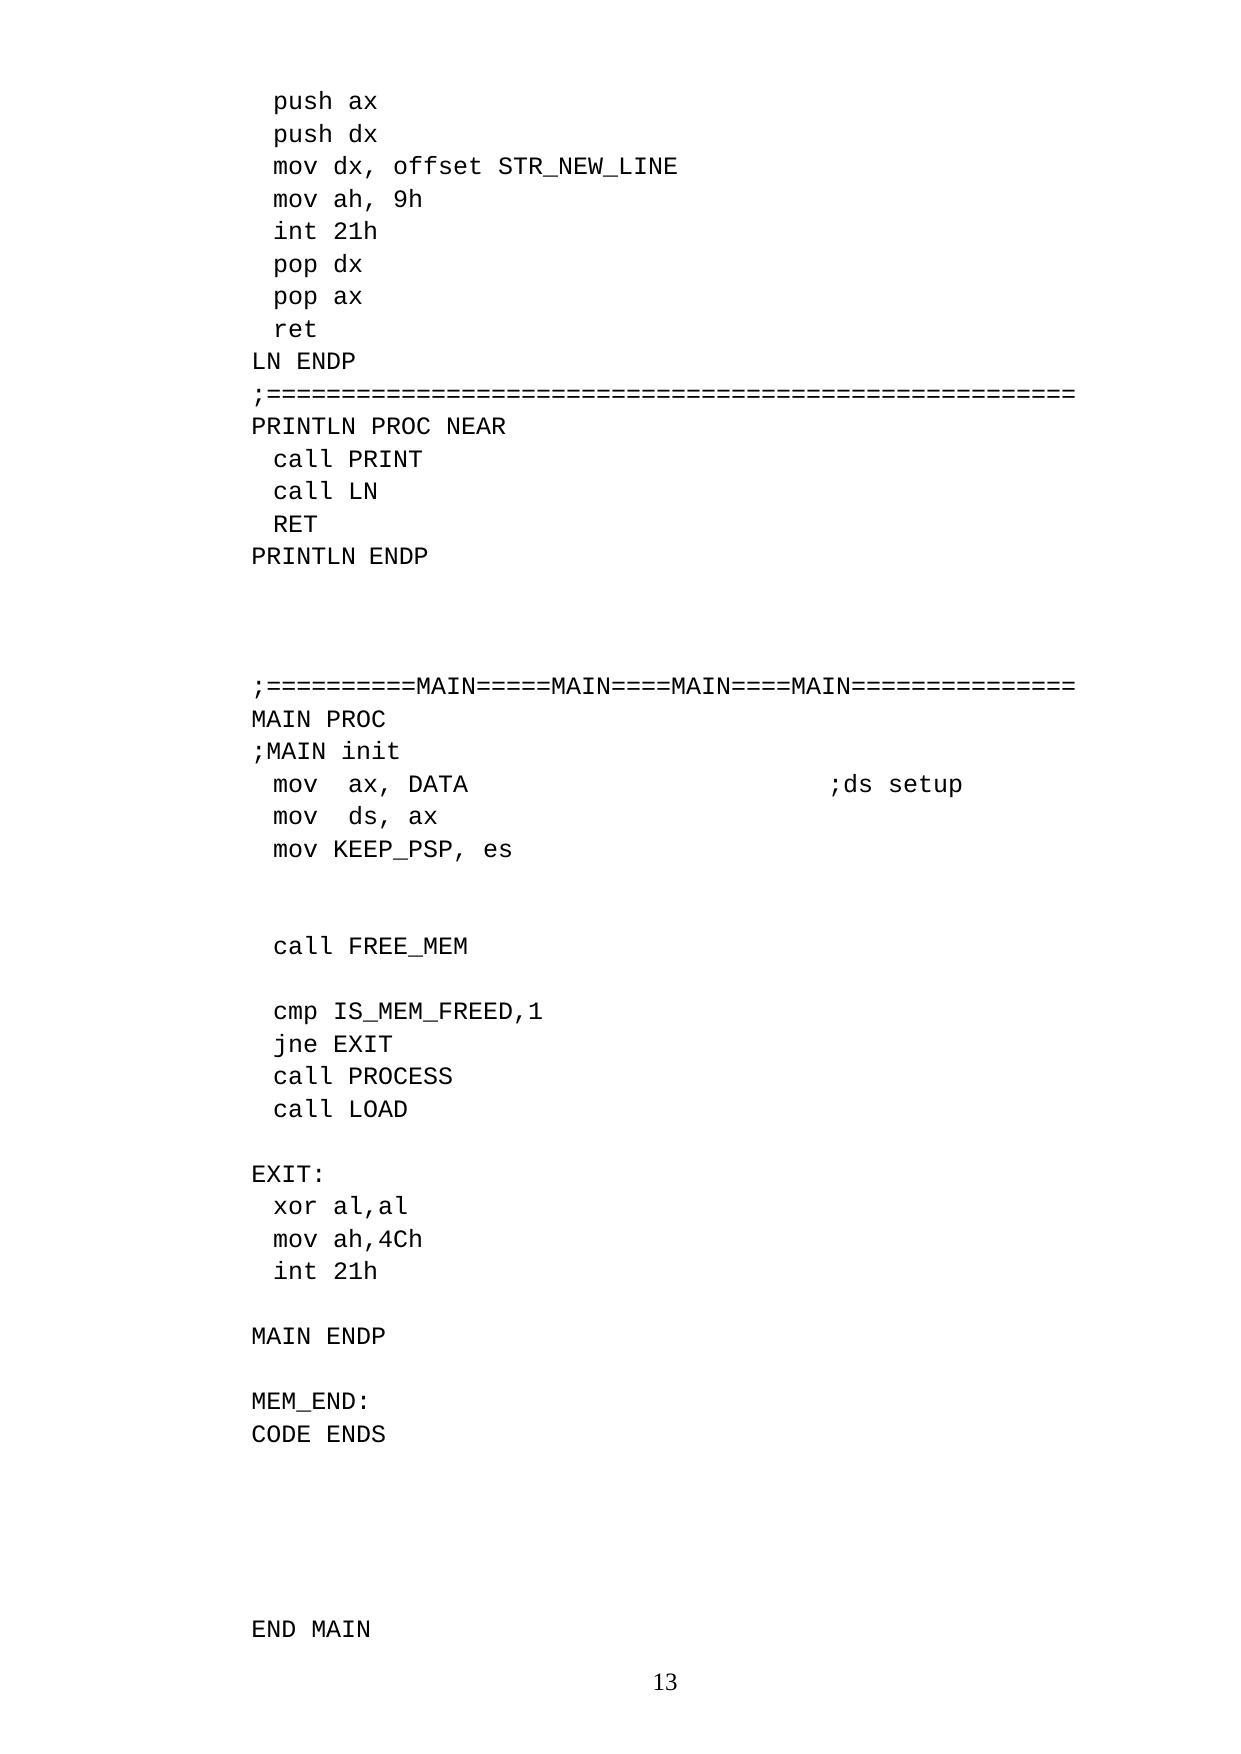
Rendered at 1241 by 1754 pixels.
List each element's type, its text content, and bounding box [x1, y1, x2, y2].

text mov ah, 9h [177, 186, 1152, 214]
text call LOAD [177, 1096, 1152, 1124]
text ret [177, 316, 1152, 344]
text RET [177, 511, 1152, 539]
text mov ds, ax [177, 804, 1152, 832]
text int 21h [177, 219, 1152, 247]
text CODE ENDS [177, 1421, 1152, 1449]
text pop dx [177, 251, 1152, 279]
text ;====================================================== [177, 381, 1152, 409]
text ;MAIN init [177, 739, 1152, 767]
text int 21h [177, 1259, 1152, 1287]
text mov ax, DATA ;ds setup [177, 771, 1152, 799]
text LN ENDP [177, 349, 1152, 377]
text call LN [177, 479, 1152, 507]
text cmp IS_MEM_FREED,1 [177, 999, 1152, 1027]
text pop ax [177, 284, 1152, 312]
text push dx [177, 121, 1152, 149]
text mov ah,4Ch [177, 1226, 1152, 1254]
text call PRINT [177, 446, 1152, 474]
text mov dx, offset STR_NEW_LINE [177, 154, 1152, 182]
text EXIT: [177, 1161, 1152, 1189]
text ;==========MAIN=====MAIN====MAIN====MAIN=============== [177, 674, 1152, 702]
text call PROCESS [177, 1064, 1152, 1092]
text PRINTLN PROC NEAR [177, 414, 1152, 442]
text mov KEEP_PSP, es [177, 836, 1152, 864]
text MAIN ENDP [177, 1324, 1152, 1352]
text call FREE_MEM [177, 934, 1152, 962]
text jne EXIT [177, 1031, 1152, 1059]
text MEM_END: [177, 1389, 1152, 1417]
text push ax [177, 89, 1152, 117]
text END MAIN [177, 1616, 1152, 1644]
text xor al,al [177, 1194, 1152, 1222]
text MAIN PROC [177, 706, 1152, 734]
text PRINTLN ENDP [177, 544, 1152, 572]
